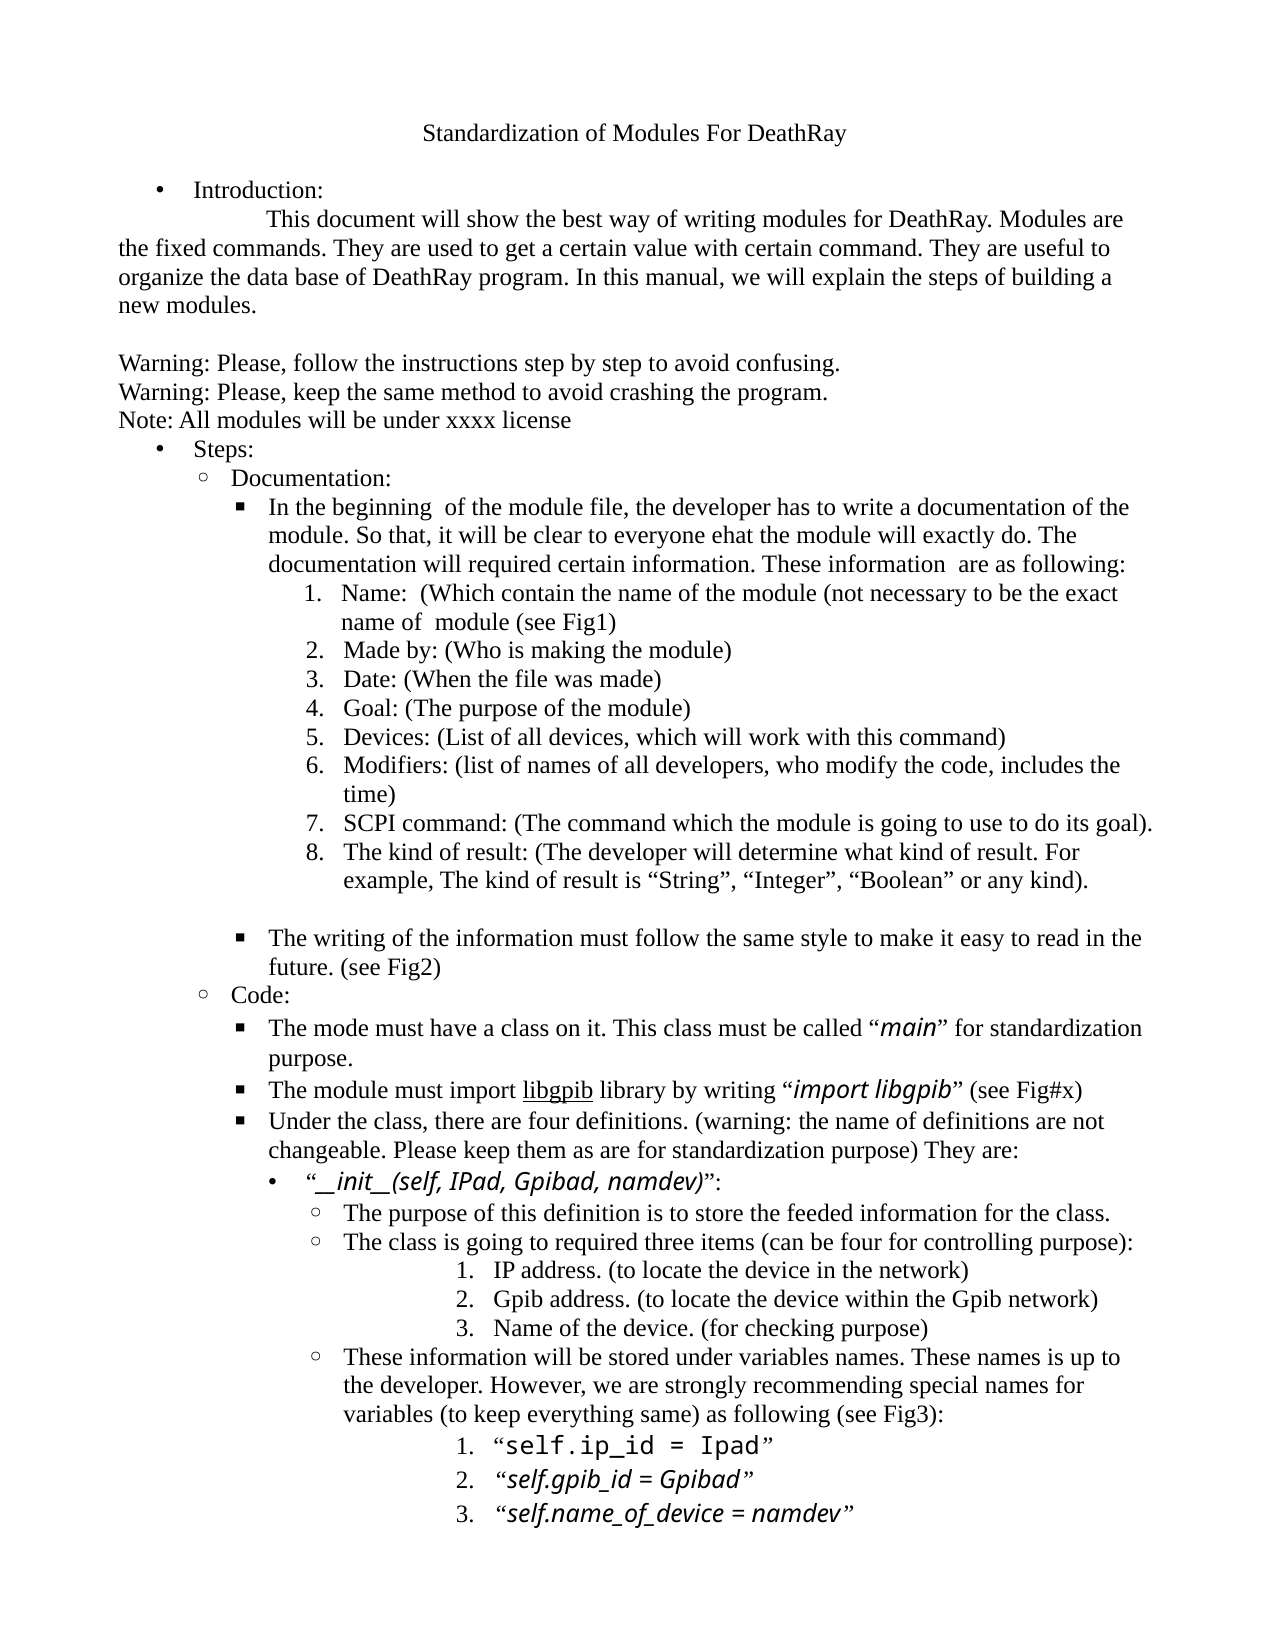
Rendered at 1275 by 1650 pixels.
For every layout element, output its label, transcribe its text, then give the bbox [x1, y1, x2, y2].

list SCPI command: (The command which the module is going to use to do its goal). [306, 808, 1157, 837]
list “self.name_of_device = namdev” [456, 1496, 1157, 1530]
list “__init__(self, IPad, Gpibad, namdev)”: [268, 1164, 1157, 1198]
list These information will be stored under variables names. These names is up to the developer. However, we are strongly recommending special names for variables (to keep everything same) as following (see Fig3): [306, 1342, 1157, 1428]
list “self.gpib_id = Gpibad” [456, 1462, 1157, 1496]
list Steps: [156, 434, 1157, 463]
text Note: All modules will be under xxxx license [118, 406, 1157, 434]
list Modifiers: (list of names of all developers, who modify the code, includes the time) [306, 751, 1157, 808]
list The module must import libgpib library by writing “import libgpib” (see Fig#x) [231, 1072, 1157, 1106]
list Under the class, there are four definitions. (warning: the name of definitions are not changeable. Please keep them as are for standardization purpose) They are: [231, 1106, 1157, 1164]
list Name of the device. (for checking purpose) [456, 1313, 1157, 1342]
list “self.ip_id = Ipad” [456, 1428, 1157, 1462]
text Standardization of Modules For DeathRay [118, 118, 1157, 147]
list Made by: (Who is making the module) [306, 636, 1157, 664]
list Code: [193, 981, 1157, 1009]
list The class is going to required three items (can be four for controlling purpose): [306, 1227, 1157, 1255]
text This document will show the best way of writing modules for DeathRay. Modules are the fixed commands. They are used to get a certain value with certain command. They are useful to organize the data base of DeathRay program. In this manual, we will explain the steps of building a new modules. [118, 204, 1157, 319]
list Devices: (List of all devices, which will work with this command) [306, 722, 1157, 751]
list IP address. (to locate the device in the network) [456, 1255, 1157, 1284]
list Introduction: [156, 176, 1157, 204]
list In the beginning of the module file, the developer has to write a documentation of the module. So that, it will be clear to everyone ehat the module will exactly do. The documentation will required certain information. These information are as following: [231, 492, 1157, 578]
text Warning: Please, follow the instructions step by step to avoid confusing. [118, 348, 1157, 377]
list The purpose of this definition is to store the feeded information for the class. [306, 1198, 1157, 1227]
list Date: (When the file was made) [306, 664, 1157, 693]
list Documentation: [193, 463, 1157, 492]
list The mode must have a class on it. This class must be called “main” for standardization purpose. [231, 1009, 1157, 1072]
list The writing of the information must follow the same style to make it easy to read in the future. (see Fig2) [231, 923, 1157, 981]
list Goal: (The purpose of the module) [306, 693, 1157, 722]
list Gpib address. (to locate the device within the Gpib network) [456, 1284, 1157, 1313]
list Name: (Which contain the name of the module (not necessary to be the exact name of module (see Fig1) [303, 578, 1157, 636]
text Warning: Please, keep the same method to avoid crashing the program. [118, 377, 1157, 406]
list The kind of result: (The developer will determine what kind of result. For example, The kind of result is “String”, “Integer”, “Boolean” or any kind). [306, 837, 1157, 894]
